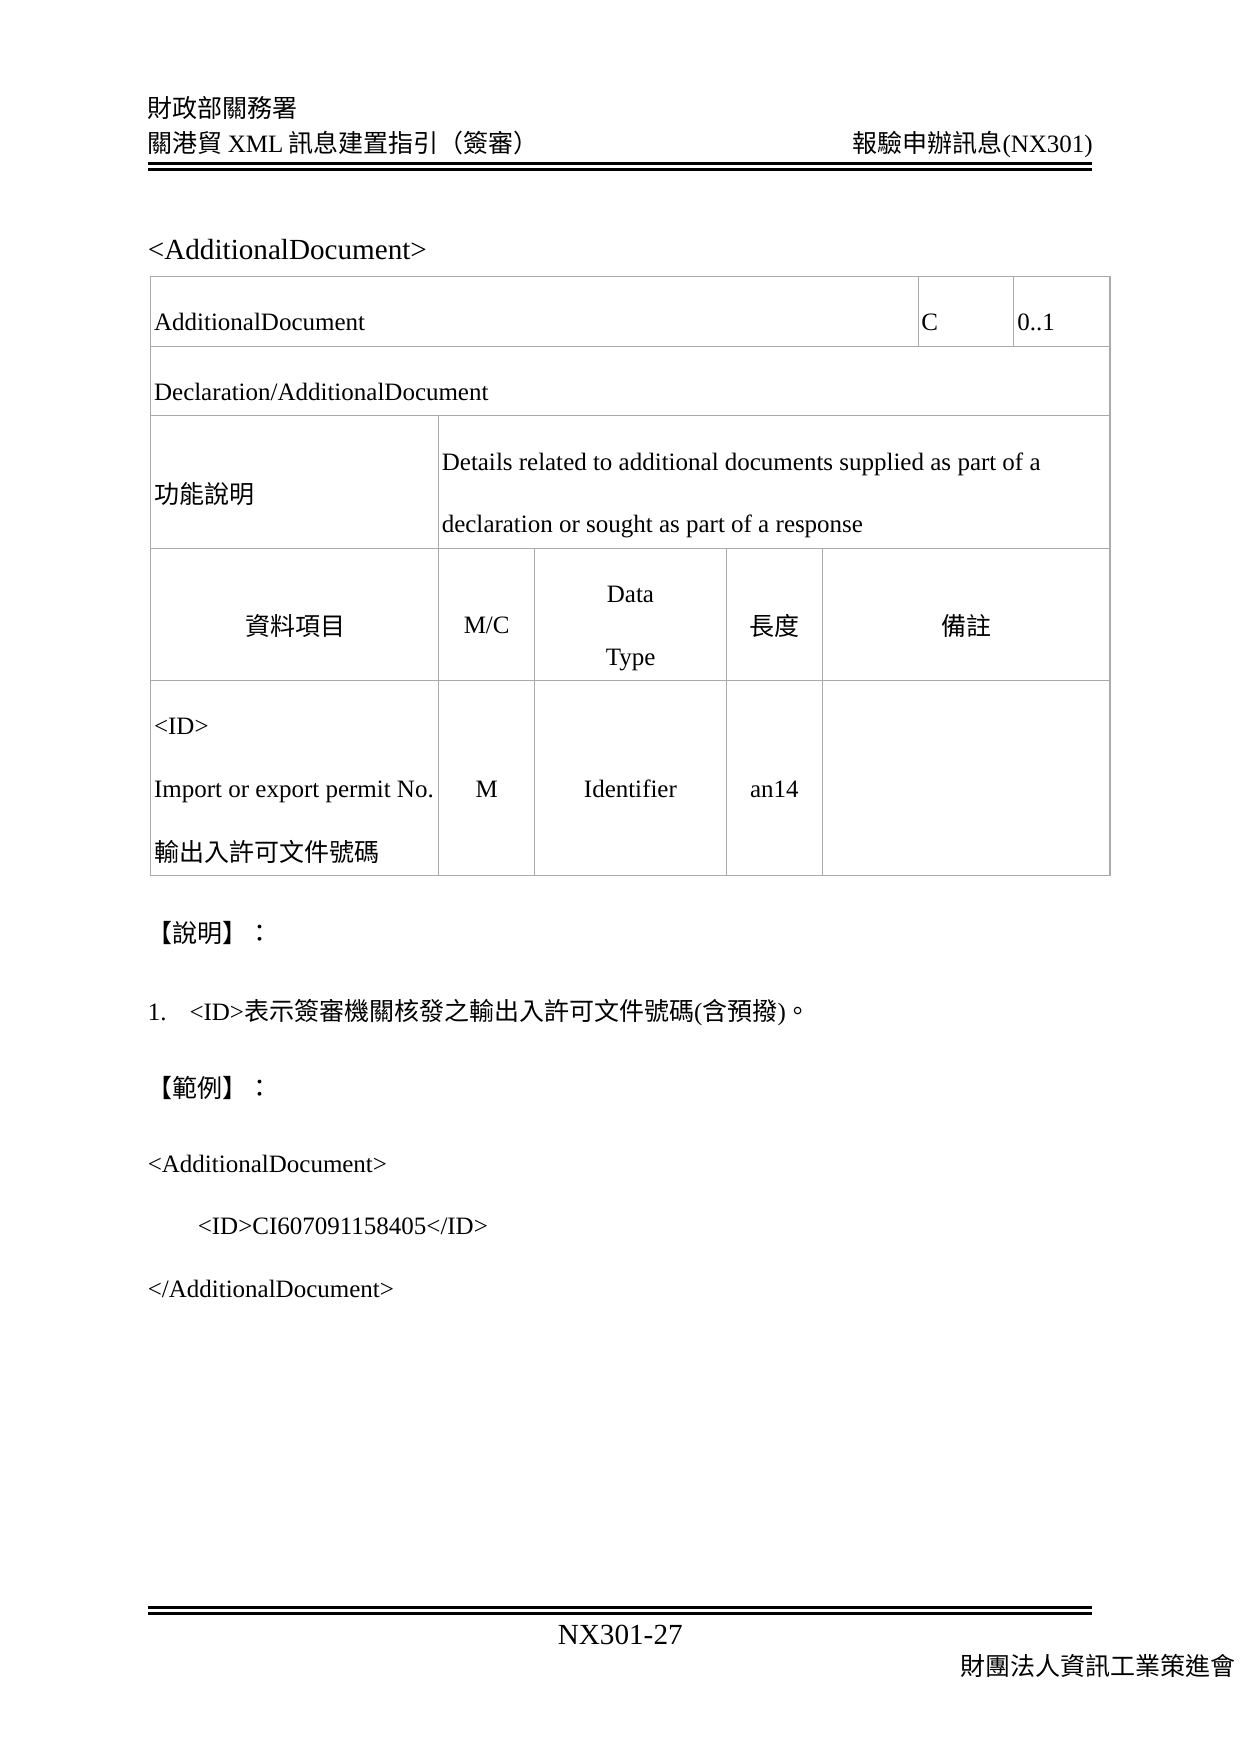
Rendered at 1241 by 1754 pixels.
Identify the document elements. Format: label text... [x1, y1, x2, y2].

table_cell M/C [439, 549, 534, 680]
table_cell Data Type [535, 549, 726, 680]
table_cell Identifier [535, 681, 726, 875]
table_cell Details related to additional documents supplied as part of a declaration or sought as part of a response [439, 416, 1109, 548]
table_cell 長度 [727, 549, 822, 680]
subtitle <AdditionalDocument> [148, 1122, 1092, 1184]
text <ID>CI607091158405</ID> [148, 1184, 1092, 1247]
table_cell <ID> Import or export permit No. 輸出入許可文件號碼 [151, 681, 438, 875]
table_cell 資料項目 [151, 549, 438, 680]
table_cell Declaration/AdditionalDocument [151, 347, 1109, 415]
subtitle <AdditionalDocument> [148, 207, 1092, 269]
table_header AdditionalDocument [151, 277, 918, 346]
text 【範例】： [148, 1044, 1092, 1107]
subtitle </AdditionalDocument> [148, 1247, 1092, 1309]
text 【說明】： [148, 890, 1092, 953]
table_cell M [439, 681, 534, 875]
table_header C [919, 277, 1013, 346]
table_cell an14 [727, 681, 822, 875]
table_cell [823, 681, 1109, 875]
table_header 0..1 [1014, 277, 1109, 346]
list <ID>表示簽審機關核發之輸出入許可文件號碼(含預撥)。 [148, 967, 1092, 1030]
table_cell 備註 [823, 549, 1109, 680]
table_cell 功能說明 [151, 416, 438, 548]
